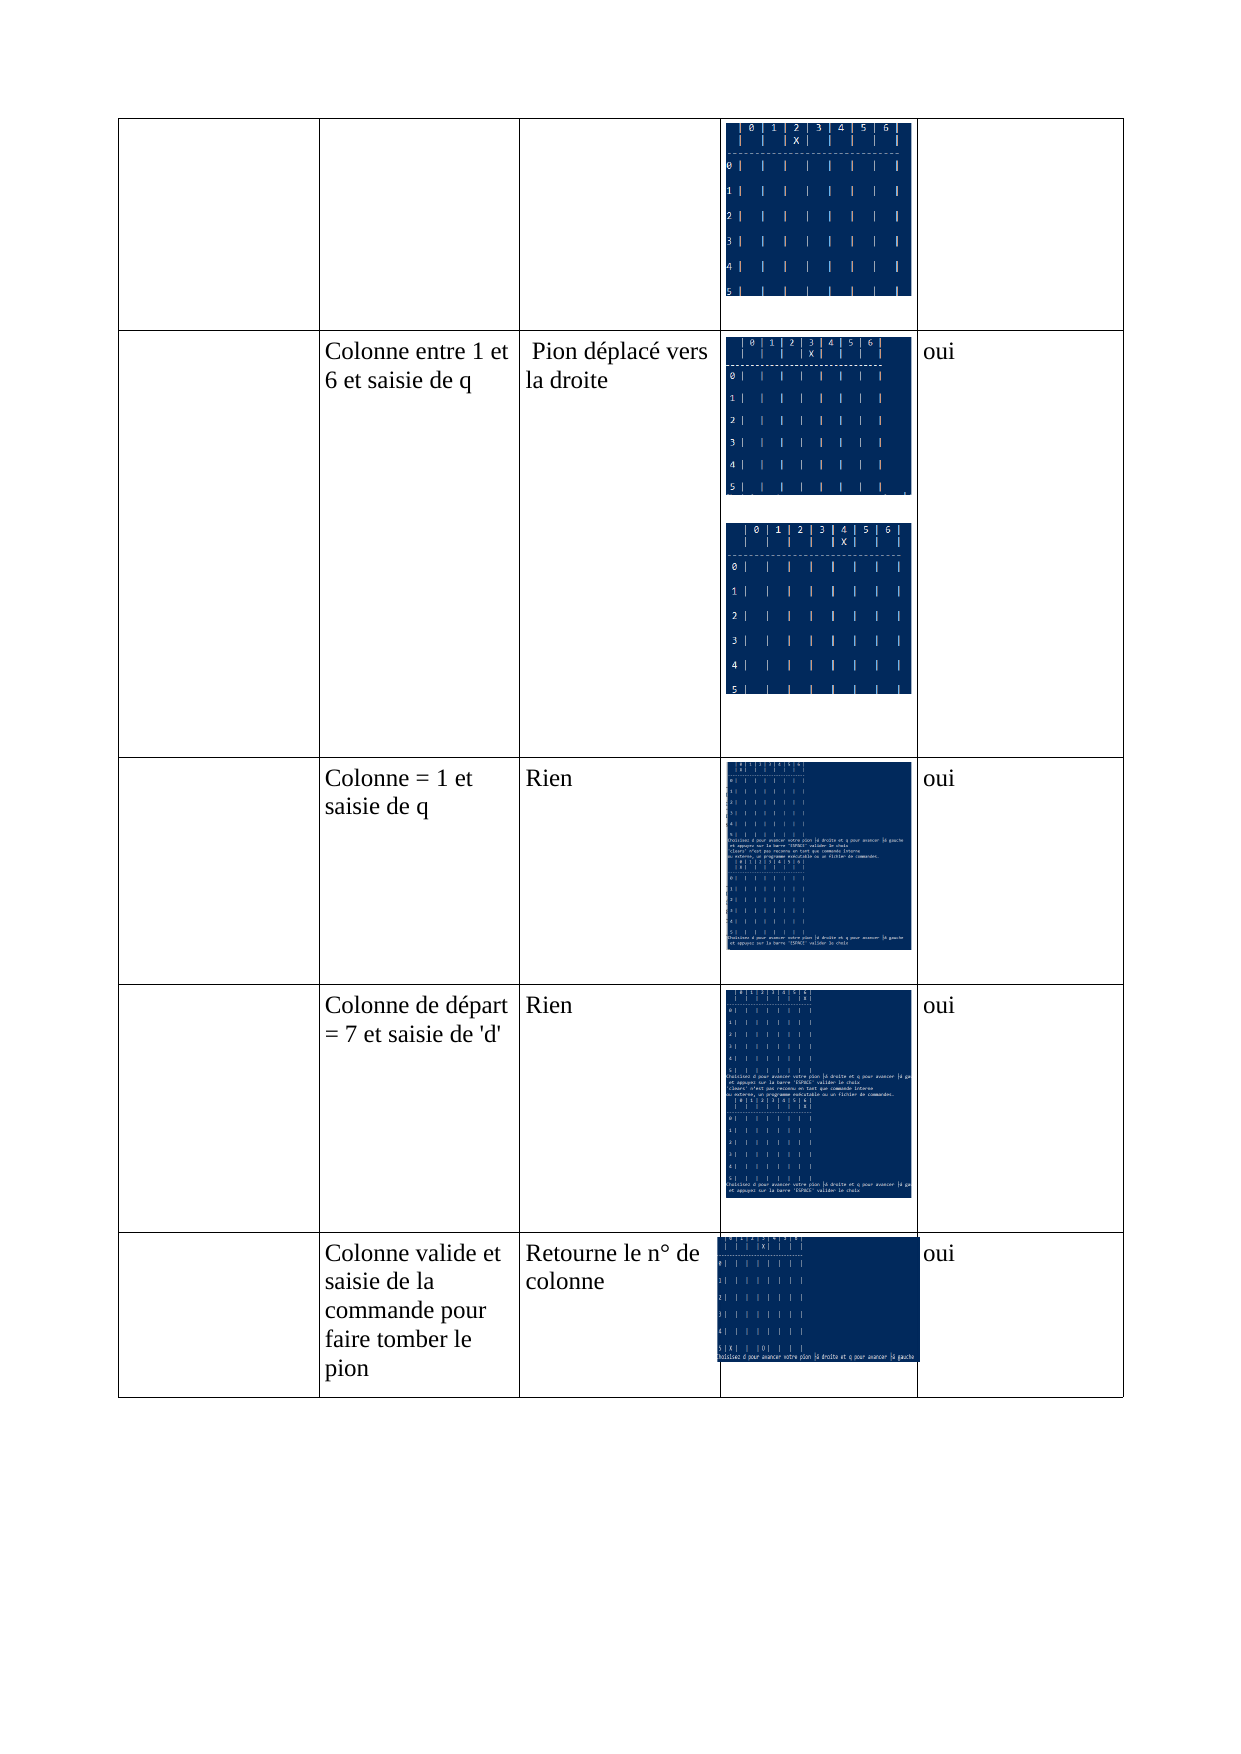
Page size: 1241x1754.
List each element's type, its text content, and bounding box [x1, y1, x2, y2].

table_cell [119, 119, 319, 330]
table_cell [119, 1233, 319, 1397]
table_cell Rien [520, 985, 720, 1232]
table_cell [721, 1233, 917, 1237]
table_cell [721, 119, 917, 330]
table_cell [918, 119, 1123, 330]
table_cell [721, 1198, 917, 1232]
table_cell oui [918, 985, 1123, 1232]
table_cell [721, 1362, 917, 1397]
table_cell Colonne = 1 et saisie de q [320, 758, 519, 984]
table_cell oui [918, 1233, 1123, 1397]
picture [726, 336, 912, 495]
table_cell Rien [520, 758, 720, 984]
picture [726, 123, 912, 296]
table_cell [721, 694, 917, 757]
picture [726, 523, 912, 694]
picture [726, 990, 912, 1198]
table_cell Retourne le n° de colonne [520, 1233, 720, 1397]
table_cell oui [918, 758, 1123, 984]
picture [717, 1237, 920, 1362]
table_cell oui [918, 331, 1123, 757]
picture [726, 762, 912, 950]
table_cell [721, 758, 917, 984]
table_cell [721, 495, 917, 693]
table_cell [119, 758, 319, 984]
table_cell [520, 119, 720, 330]
table_cell Colonne valide et saisie de la commande pour faire tomber le pion [320, 1233, 519, 1397]
table_cell Colonne entre 1 et 6 et saisie de q [320, 331, 519, 757]
table_cell [721, 985, 917, 1197]
table_cell Pion déplacé vers la droite [520, 331, 720, 757]
table_cell [119, 985, 319, 1232]
table_cell [721, 331, 917, 494]
table_cell Colonne de départ = 7 et saisie de 'd' [320, 985, 519, 1232]
table_cell [119, 331, 319, 757]
table_cell [320, 119, 519, 330]
